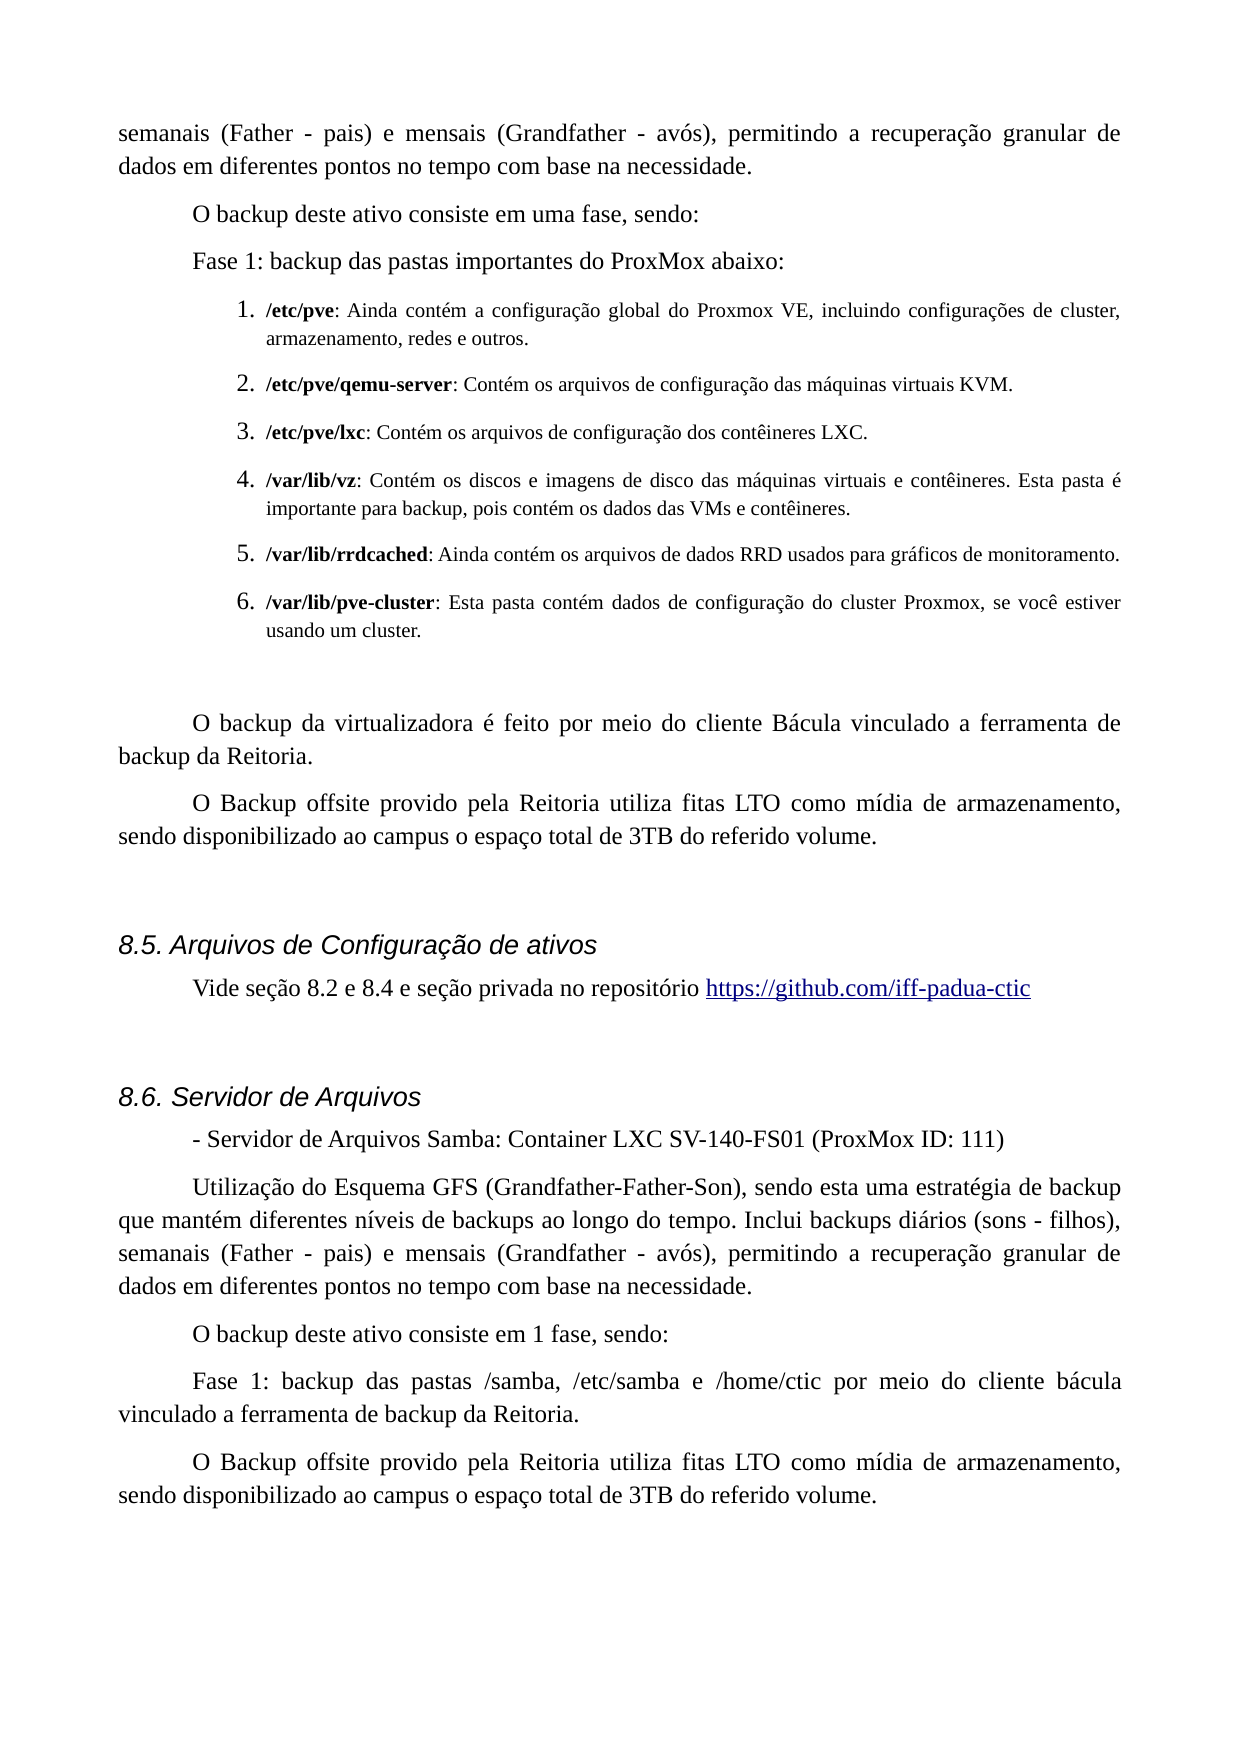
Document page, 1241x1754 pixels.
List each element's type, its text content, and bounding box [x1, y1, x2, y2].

text O Backup offsite provido pela Reitoria utiliza fitas LTO como mídia de armazenamento, sendo disponibilizado ao campus o espaço total de 3TB do referido volume. [118, 1447, 1122, 1509]
subtitle 8.6. Servidor de Arquivos [118, 1081, 1122, 1112]
list /etc/pve/qemu-server: Contém os arquivos de configuração das máquinas virtuais KVM. [236, 368, 1122, 397]
list /var/lib/rrdcached: Ainda contém os arquivos de dados RRD usados para gráficos de monitoramento. [236, 538, 1122, 567]
text O backup deste ativo consiste em 1 fase, sendo: [118, 1319, 1122, 1347]
text Utilização do Esquema GFS (Grandfather-Father-Son), sendo esta uma estratégia de backup que mantém diferentes níveis de backups ao longo do tempo. Inclui backups diários (sons - filhos), semanais (Father - pais) e mensais (Grandfather - avós), permitindo a recuperação granular de dados em diferentes pontos no tempo com base na necessidade. [118, 1172, 1122, 1300]
text semanais (Father - pais) e mensais (Grandfather - avós), permitindo a recuperação granular de dados em diferentes pontos no tempo com base na necessidade. [118, 118, 1122, 180]
text O Backup offsite provido pela Reitoria utiliza fitas LTO como mídia de armazenamento, sendo disponibilizado ao campus o espaço total de 3TB do referido volume. [118, 788, 1122, 850]
list /etc/pve/lxc: Contém os arquivos de configuração dos contêineres LXC. [236, 416, 1122, 445]
text Fase 1: backup das pastas importantes do ProxMox abaixo: [118, 246, 1122, 275]
list /var/lib/pve-cluster: Esta pasta contém dados de configuração do cluster Proxmox, se você estiver usando um cluster. [236, 586, 1122, 642]
list /etc/pve: Ainda contém a configuração global do Proxmox VE, incluindo configurações de cluster, armazenamento, redes e outros. [236, 294, 1122, 350]
text Vide seção 8.2 e 8.4 e seção privada no repositório https://github.com/iff-padua-ctic [118, 973, 1122, 1002]
text O backup da virtualizadora é feito por meio do cliente Bácula vinculado a ferramenta de backup da Reitoria. [118, 708, 1122, 769]
text O backup deste ativo consiste em uma fase, sendo: [118, 199, 1122, 227]
text Fase 1: backup das pastas /samba, /etc/samba e /home/ctic por meio do cliente bácula vinculado a ferramenta de backup da Reitoria. [118, 1366, 1122, 1428]
subtitle 8.5. Arquivos de Configuração de ativos [118, 929, 1122, 960]
list /var/lib/vz: Contém os discos e imagens de disco das máquinas virtuais e contêineres. Esta pasta é importante para backup, pois contém os dados das VMs e contêineres. [236, 464, 1122, 520]
text - Servidor de Arquivos Samba: Container LXC SV-140-FS01 (ProxMox ID: 111) [118, 1124, 1122, 1153]
